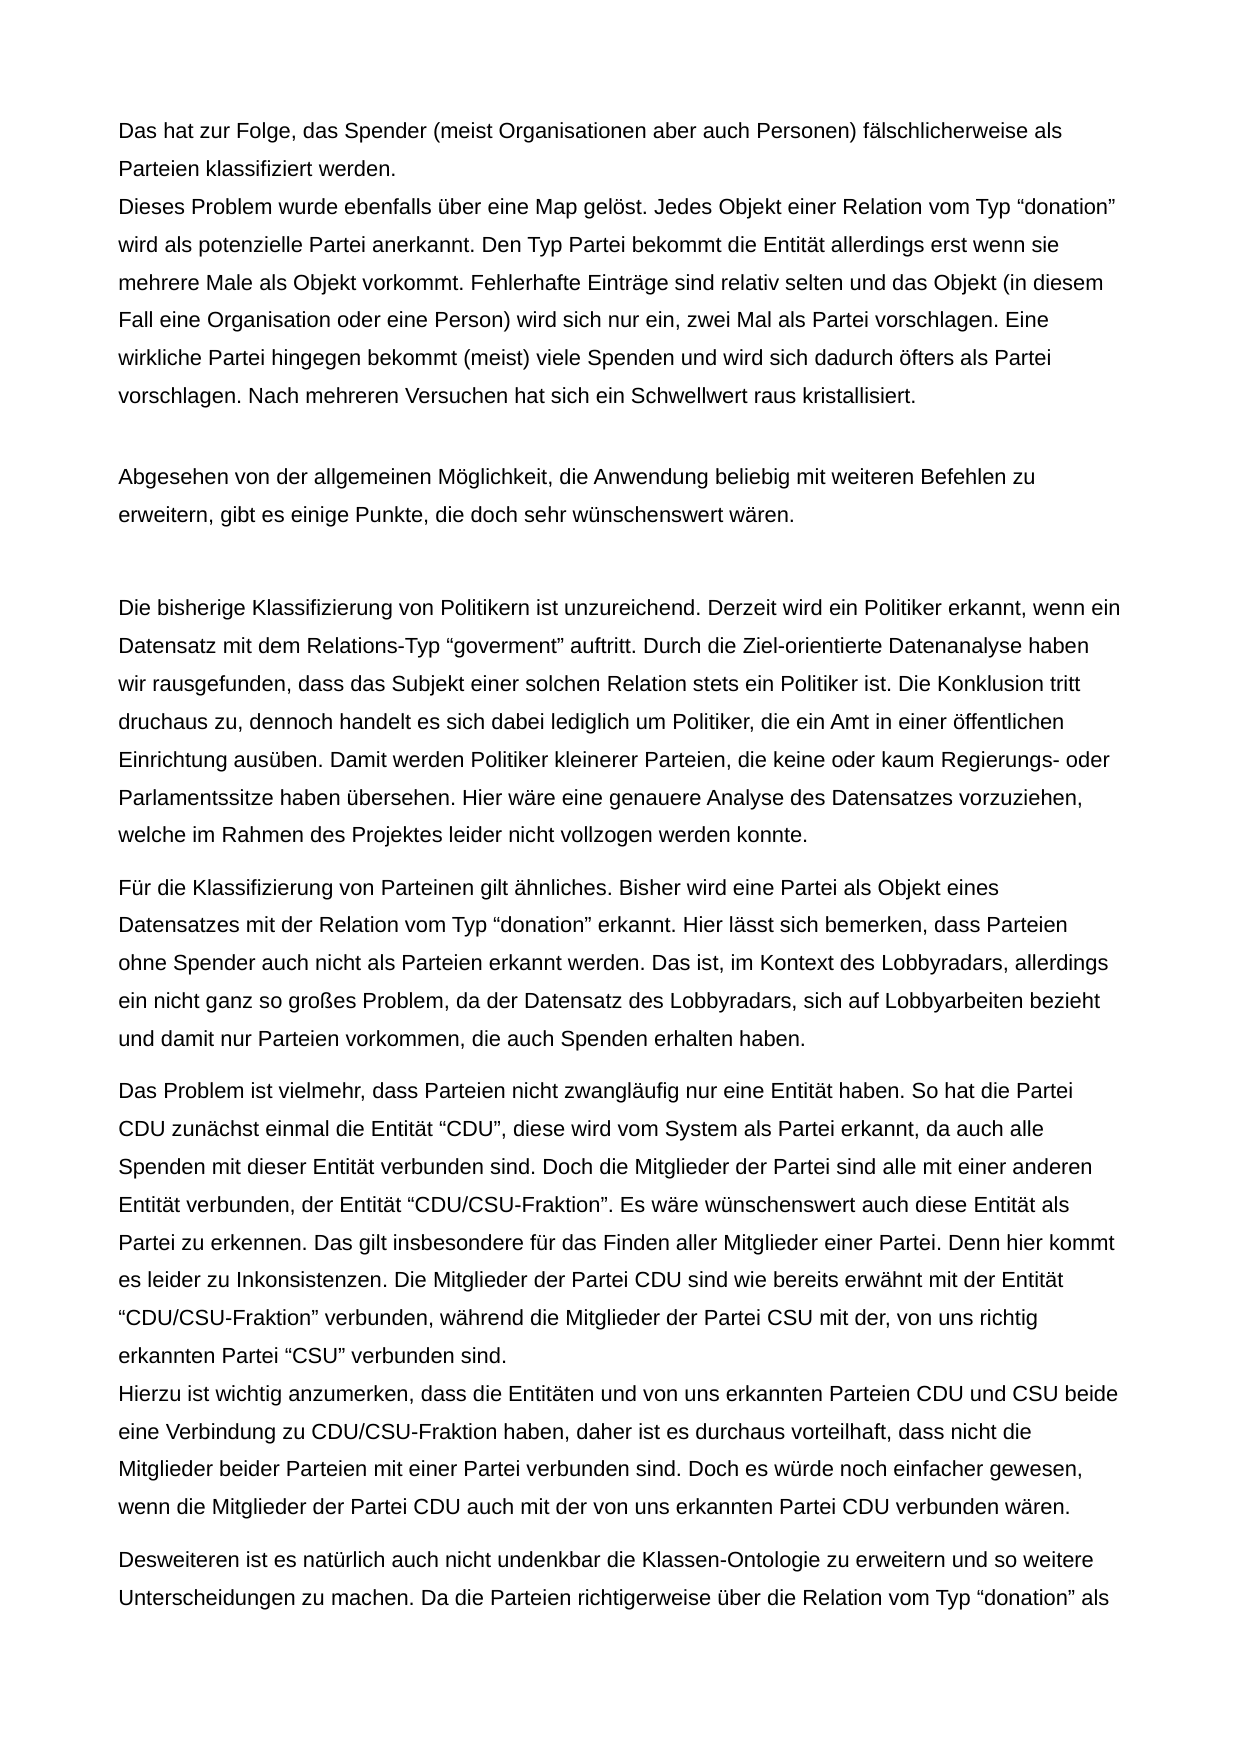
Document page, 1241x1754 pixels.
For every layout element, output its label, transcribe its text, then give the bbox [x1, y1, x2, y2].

text Desweiteren ist es natürlich auch nicht undenkbar die Klassen-Ontologie zu erweitern und so weitere Unterscheidungen zu machen. Da die Parteien richtigerweise über die Relation vom Typ “donation” als [118, 1547, 1122, 1609]
text Für die Klassifizierung von Parteinen gilt ähnliches. Bisher wird eine Partei als Objekt eines Datensatzes mit der Relation vom Typ “donation” erkannt. Hier lässt sich bemerken, dass Parteien ohne Spender auch nicht als Parteien erkannt werden. Das ist, im Kontext des Lobbyradars, allerdings ein nicht ganz so großes Problem, da der Datensatz des Lobbyradars, sich auf Lobbyarbeiten bezieht und damit nur Parteien vorkommen, die auch Spenden erhalten haben. [118, 874, 1122, 1051]
text Das Problem ist vielmehr, dass Parteien nicht zwangläufig nur eine Entität haben. So hat die Partei CDU zunächst einmal die Entität “CDU”, diese wird vom System als Partei erkannt, da auch alle Spenden mit dieser Entität verbunden sind. Doch die Mitglieder der Partei sind alle mit einer anderen Entität verbunden, der Entität “CDU/CSU-Fraktion”. Es wäre wünschenswert auch diese Entität als Partei zu erkennen. Das gilt insbesondere für das Finden aller Mitglieder einer Partei. Denn hier kommt es leider zu Inkonsistenzen. Die Mitglieder der Partei CDU sind wie bereits erwähnt mit der Entität “CDU/CSU-Fraktion” verbunden, während die Mitglieder der Partei CSU mit der, von uns richtig erkannten Partei “CSU” verbunden sind. [118, 1078, 1122, 1368]
text Abgesehen von der allgemeinen Möglichkeit, die Anwendung beliebig mit weiteren Befehlen zu erweitern, gibt es einige Punkte, die doch sehr wünschenswert wären. [118, 464, 1122, 527]
text Dieses Problem wurde ebenfalls über eine Map gelöst. Jedes Objekt einer Relation vom Typ “donation” wird als potenzielle Partei anerkannt. Den Typ Partei bekommt die Entität allerdings erst wenn sie mehrere Male als Objekt vorkommt. Fehlerhafte Einträge sind relativ selten und das Objekt (in diesem Fall eine Organisation oder eine Person) wird sich nur ein, zwei Mal als Partei vorschlagen. Eine wirkliche Partei hingegen bekommt (meist) viele Spenden und wird sich dadurch öfters als Partei vorschlagen. Nach mehreren Versuchen hat sich ein Schwellwert raus kristallisiert. [118, 194, 1122, 408]
text Die bisherige Klassifizierung von Politikern ist unzureichend. Derzeit wird ein Politiker erkannt, wenn ein Datensatz mit dem Relations-Typ “goverment” auftritt. Durch die Ziel-orientierte Datenanalyse haben wir rausgefunden, dass das Subjekt einer solchen Relation stets ein Politiker ist. Die Konklusion tritt druchaus zu, dennoch handelt es sich dabei lediglich um Politiker, die ein Amt in einer öffentlichen Einrichtung ausüben. Damit werden Politiker kleinerer Parteien, die keine oder kaum Regierungs- oder Parlamentssitze haben übersehen. Hier wäre eine genauere Analyse des Datensatzes vorzuziehen, welche im Rahmen des Projektes leider nicht vollzogen werden konnte. [118, 554, 1122, 847]
text Das hat zur Folge, das Spender (meist Organisationen aber auch Personen) fälschlicherweise als Parteien klassifiziert werden. [118, 118, 1122, 181]
text Hierzu ist wichtig anzumerken, dass die Entitäten und von uns erkannten Parteien CDU und CSU beide eine Verbindung zu CDU/CSU-Fraktion haben, daher ist es durchaus vorteilhaft, dass nicht die Mitglieder beider Parteien mit einer Partei verbunden sind. Doch es würde noch einfacher gewesen, wenn die Mitglieder der Partei CDU auch mit der von uns erkannten Partei CDU verbunden wären. [118, 1381, 1122, 1519]
